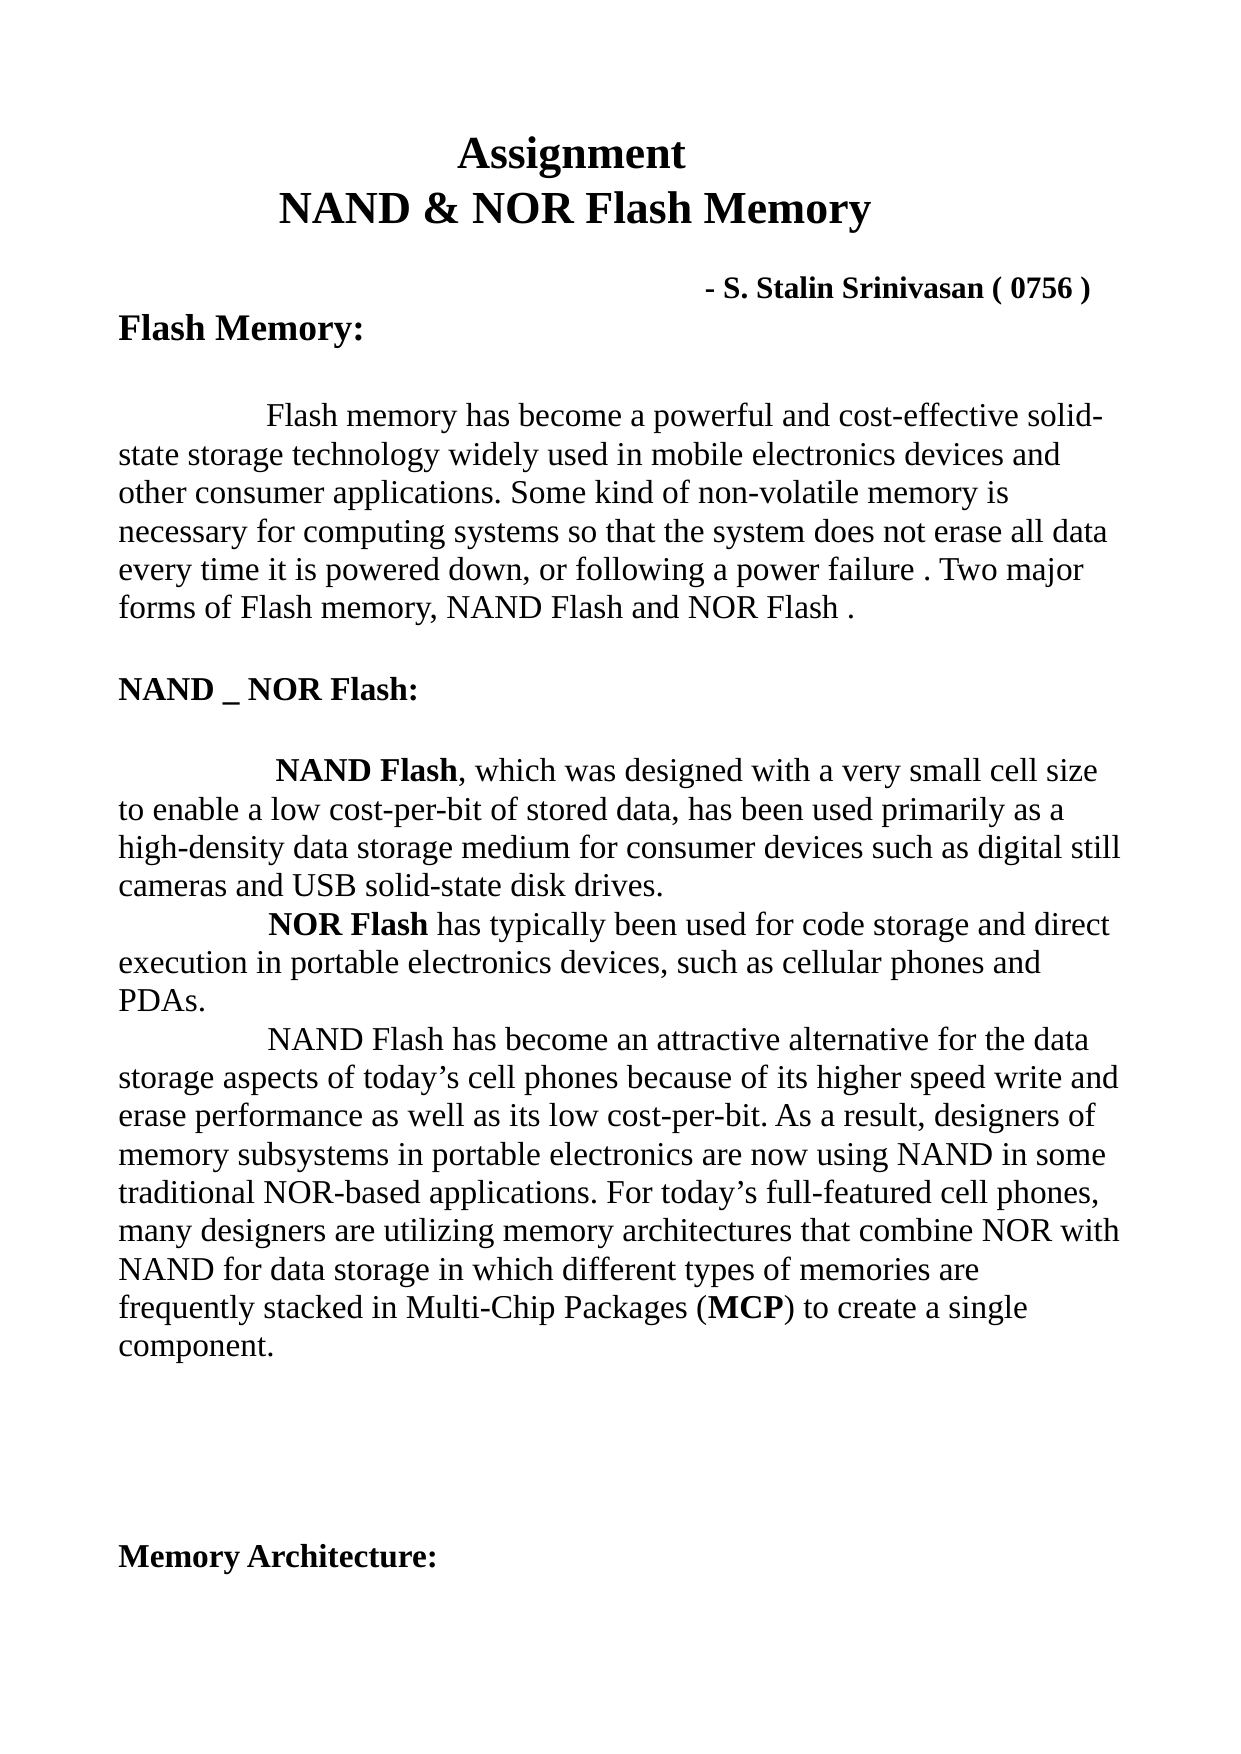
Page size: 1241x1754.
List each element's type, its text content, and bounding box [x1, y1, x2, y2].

list - S. Stalin Srinivasan ( 0756 ) [231, 269, 1122, 305]
text NAND & NOR Flash Memory [118, 180, 1122, 233]
text Assignment [118, 118, 1122, 180]
text NAND _ NOR Flash: [118, 669, 1122, 707]
text Flash memory has become a powerful and cost-effective solid-state storage technology widely used in mobile electronics devices and other consumer applications. Some kind of non-volatile memory is necessary for computing systems so that the system does not erase all data every time it is powered down, or following a power failure . Two major forms of Flash memory, NAND Flash and NOR Flash . [118, 391, 1122, 626]
text NAND Flash has become an attractive alternative for the data storage aspects of today’s cell phones because of its higher speed write and erase performance as well as its low cost-per-bit. As a result, designers of memory subsystems in portable electronics are now using NAND in some traditional NOR-based applications. For today’s full-featured cell phones, many designers are utilizing memory architectures that combine NOR with NAND for data storage in which different types of memories are frequently stacked in Multi-Chip Packages (MCP) to create a single component. [118, 1019, 1122, 1364]
text NAND Flash, which was designed with a very small cell size to enable a low cost-per-bit of stored data, has been used primarily as a high-density data storage medium for consumer devices such as digital still [118, 751, 1122, 866]
text Memory Architecture: [118, 1536, 1122, 1575]
text NOR Flash has typically been used for code storage and direct execution in portable electronics devices, such as cellular phones and PDAs. [118, 904, 1122, 1019]
text cameras and USB solid-state disk drives. [118, 866, 1122, 904]
text Flash Memory: [118, 305, 1122, 348]
